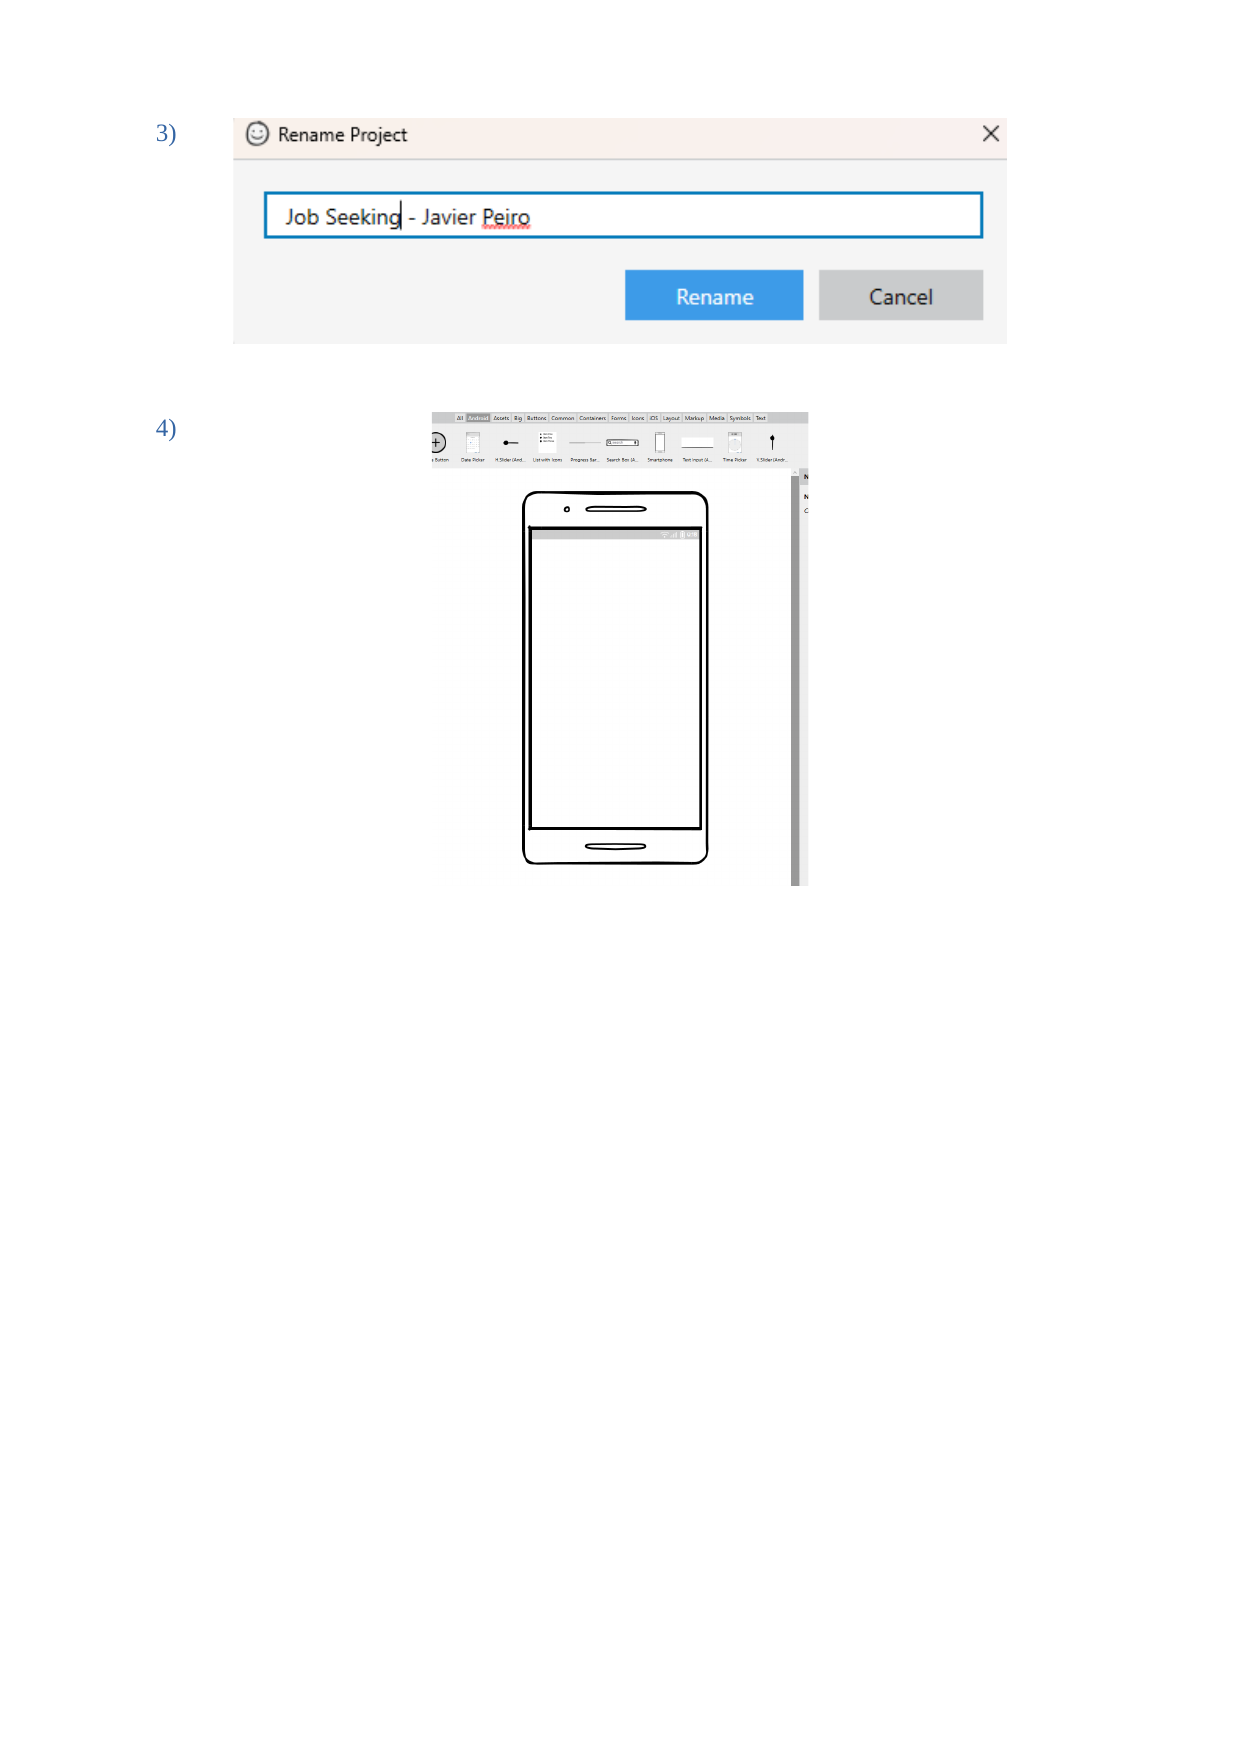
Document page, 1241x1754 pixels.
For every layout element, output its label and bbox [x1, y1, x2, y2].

picture [431, 412, 809, 886]
picture [233, 118, 1007, 344]
